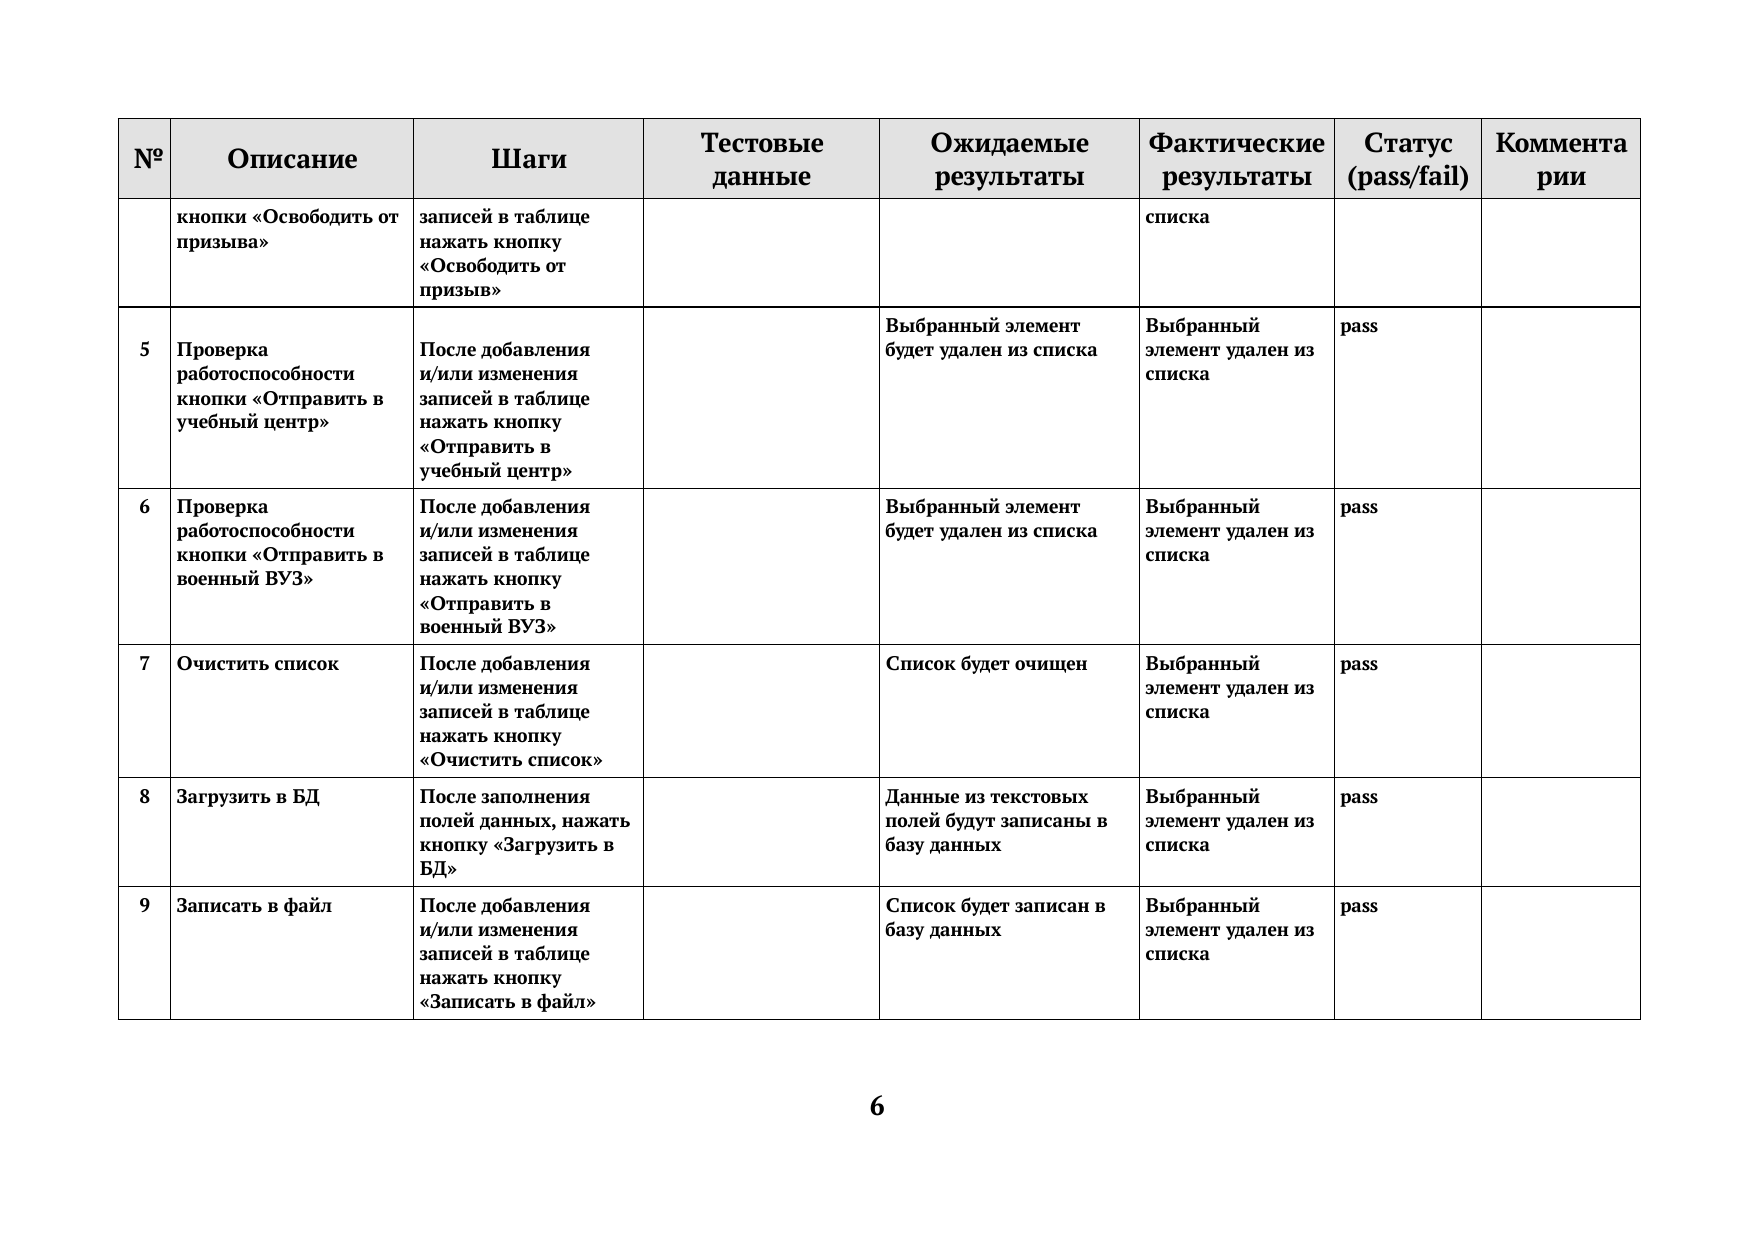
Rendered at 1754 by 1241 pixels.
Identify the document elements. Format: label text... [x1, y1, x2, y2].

table_cell 6 [119, 489, 170, 644]
table_cell [1482, 308, 1640, 487]
table_cell 8 [119, 778, 170, 886]
table_header Фактические результаты [1140, 119, 1334, 198]
table_cell записей в таблице нажать кнопку «Освободить от призыв» [414, 199, 643, 306]
table_cell [1482, 778, 1640, 886]
table_cell После добавления и/или изменения записей в таблице нажать кнопку «Отправить в военный ВУЗ» [414, 489, 643, 644]
table_cell [1482, 887, 1640, 1019]
table_cell Выбранный элемент будет удален из списка [880, 489, 1139, 644]
table_cell [644, 308, 879, 487]
table_cell списка [1140, 199, 1334, 306]
table_cell [644, 887, 879, 1019]
table_cell pass [1335, 645, 1481, 777]
table_cell Очистить список [171, 645, 413, 777]
table_cell После добавления и/или изменения записей в таблице нажать кнопку «Очистить список» [414, 645, 643, 777]
table_cell [644, 199, 879, 306]
table_cell Список будет очищен [880, 645, 1139, 777]
table_cell [119, 199, 170, 306]
table_cell [644, 489, 879, 644]
table_header Ожидаемые результаты [880, 119, 1139, 198]
table_cell [1482, 199, 1640, 306]
table_header Шаги [414, 119, 643, 198]
table_cell 9 [119, 887, 170, 1019]
table_cell pass [1335, 887, 1481, 1019]
table_cell Записать в файл [171, 887, 413, 1019]
table_cell Выбранный элемент будет удален из списка [880, 308, 1139, 487]
table_header Комментарии [1482, 119, 1640, 198]
table_cell [880, 199, 1139, 306]
table_cell [644, 778, 879, 886]
table_cell pass [1335, 489, 1481, 644]
table_header Статус (pass/fail) [1335, 119, 1481, 198]
table_cell Проверка работоспособности кнопки «Отправить в учебный центр» [171, 308, 413, 487]
table_cell После добавления и/или изменения записей в таблице нажать кнопку «Записать в файл» [414, 887, 643, 1019]
table_cell После добавления и/или изменения записей в таблице нажать кнопку «Отправить в учебный центр» [414, 308, 643, 487]
table_cell Выбранный элемент удален из списка [1140, 887, 1334, 1019]
table_cell [1335, 199, 1481, 306]
table_cell Проверка работоспособности кнопки «Отправить в военный ВУЗ» [171, 489, 413, 644]
table_cell [1482, 645, 1640, 777]
table_cell Данные из текстовых полей будут записаны в базу данных [880, 778, 1139, 886]
table_cell 7 [119, 645, 170, 777]
table_cell [1482, 489, 1640, 644]
table_header № [119, 119, 170, 198]
table_cell После заполнения полей данных, нажать кнопку «Загрузить в БД» [414, 778, 643, 886]
table_cell кнопки «Освободить от призыва» [171, 199, 413, 306]
table_header Тестовые данные [644, 119, 879, 198]
table_cell Выбранный элемент удален из списка [1140, 778, 1334, 886]
table_cell Выбранный элемент удален из списка [1140, 308, 1334, 487]
table_cell pass [1335, 308, 1481, 487]
table_cell Выбранный элемент удален из списка [1140, 645, 1334, 777]
table_cell Выбранный элемент удален из списка [1140, 489, 1334, 644]
table_cell [644, 645, 879, 777]
table_cell 5 [119, 308, 170, 487]
table_cell Список будет записан в базу данных [880, 887, 1139, 1019]
table_header Описание [171, 119, 413, 198]
table_cell Загрузить в БД [171, 778, 413, 886]
table_cell pass [1335, 778, 1481, 886]
